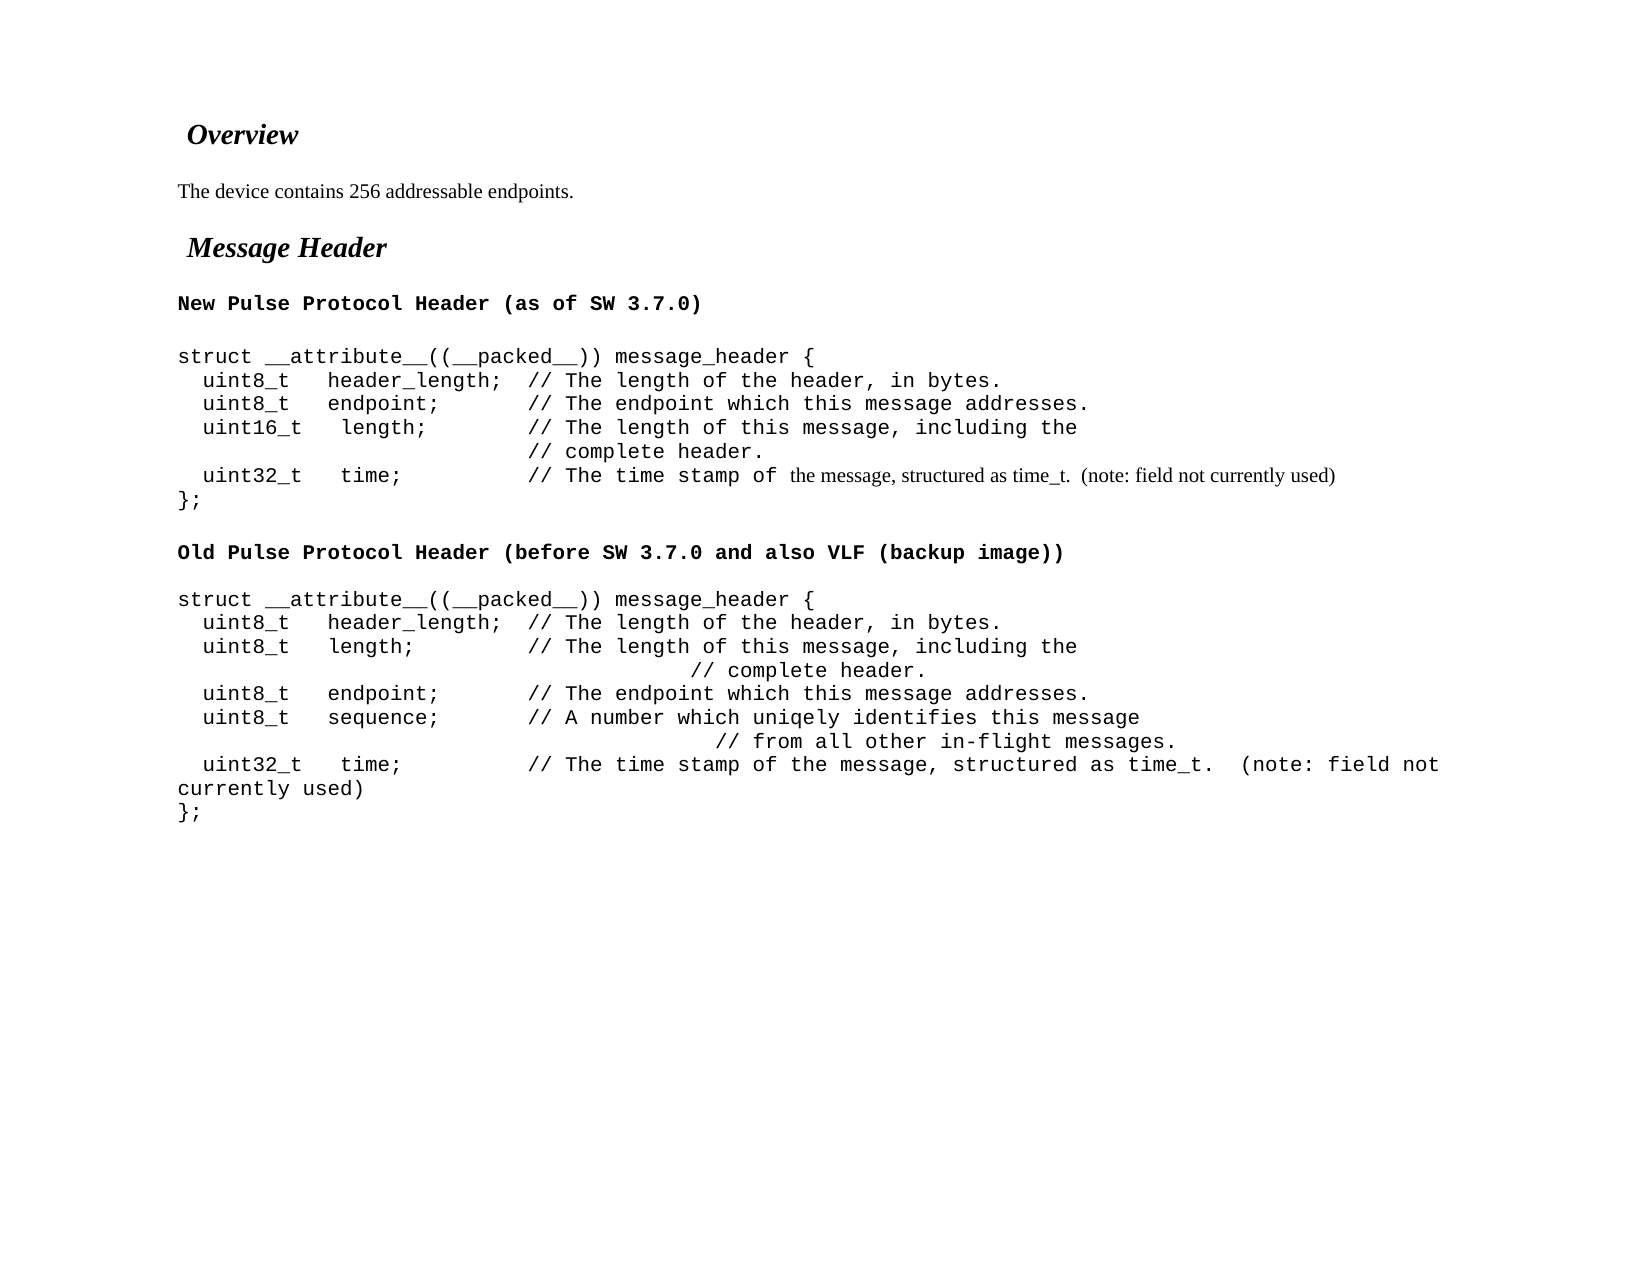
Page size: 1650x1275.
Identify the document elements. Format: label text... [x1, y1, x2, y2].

text New Pulse Protocol Header (as of SW 3.7.0) [702, 293, 1561, 317]
text Old Pulse Protocol Header (before SW 3.7.0 and also VLF (backup image)) struct __attribute__((__packed__)) message_header { uint8_t header_length; // The length of the header, in bytes. uint8_t length; // The length of this message, including the // complete header. uint8_t endpoint; // The endpoint which this message addresses. uint8_t sequence; // A number which uniqely identifies this message // from all other in-flight messages. uint32_t time; // The time stamp of the message, structured as time_t. (note: field not currently used) }; [177, 542, 1561, 825]
subtitle Message Header [397, 232, 1552, 264]
subtitle Overview [308, 118, 1552, 150]
text The device contains 256 addressable endpoints. [177, 179, 1561, 203]
text struct __attribute__((__packed__)) message_header { uint8_t header_length; // The length of the header, in bytes. uint8_t endpoint; // The endpoint which this message addresses. uint16_t length; // The length of this message, including the // complete header. uint32_t time; // The time stamp of the message, structured as time_t. (note: field not currently used) }; [177, 346, 1561, 513]
